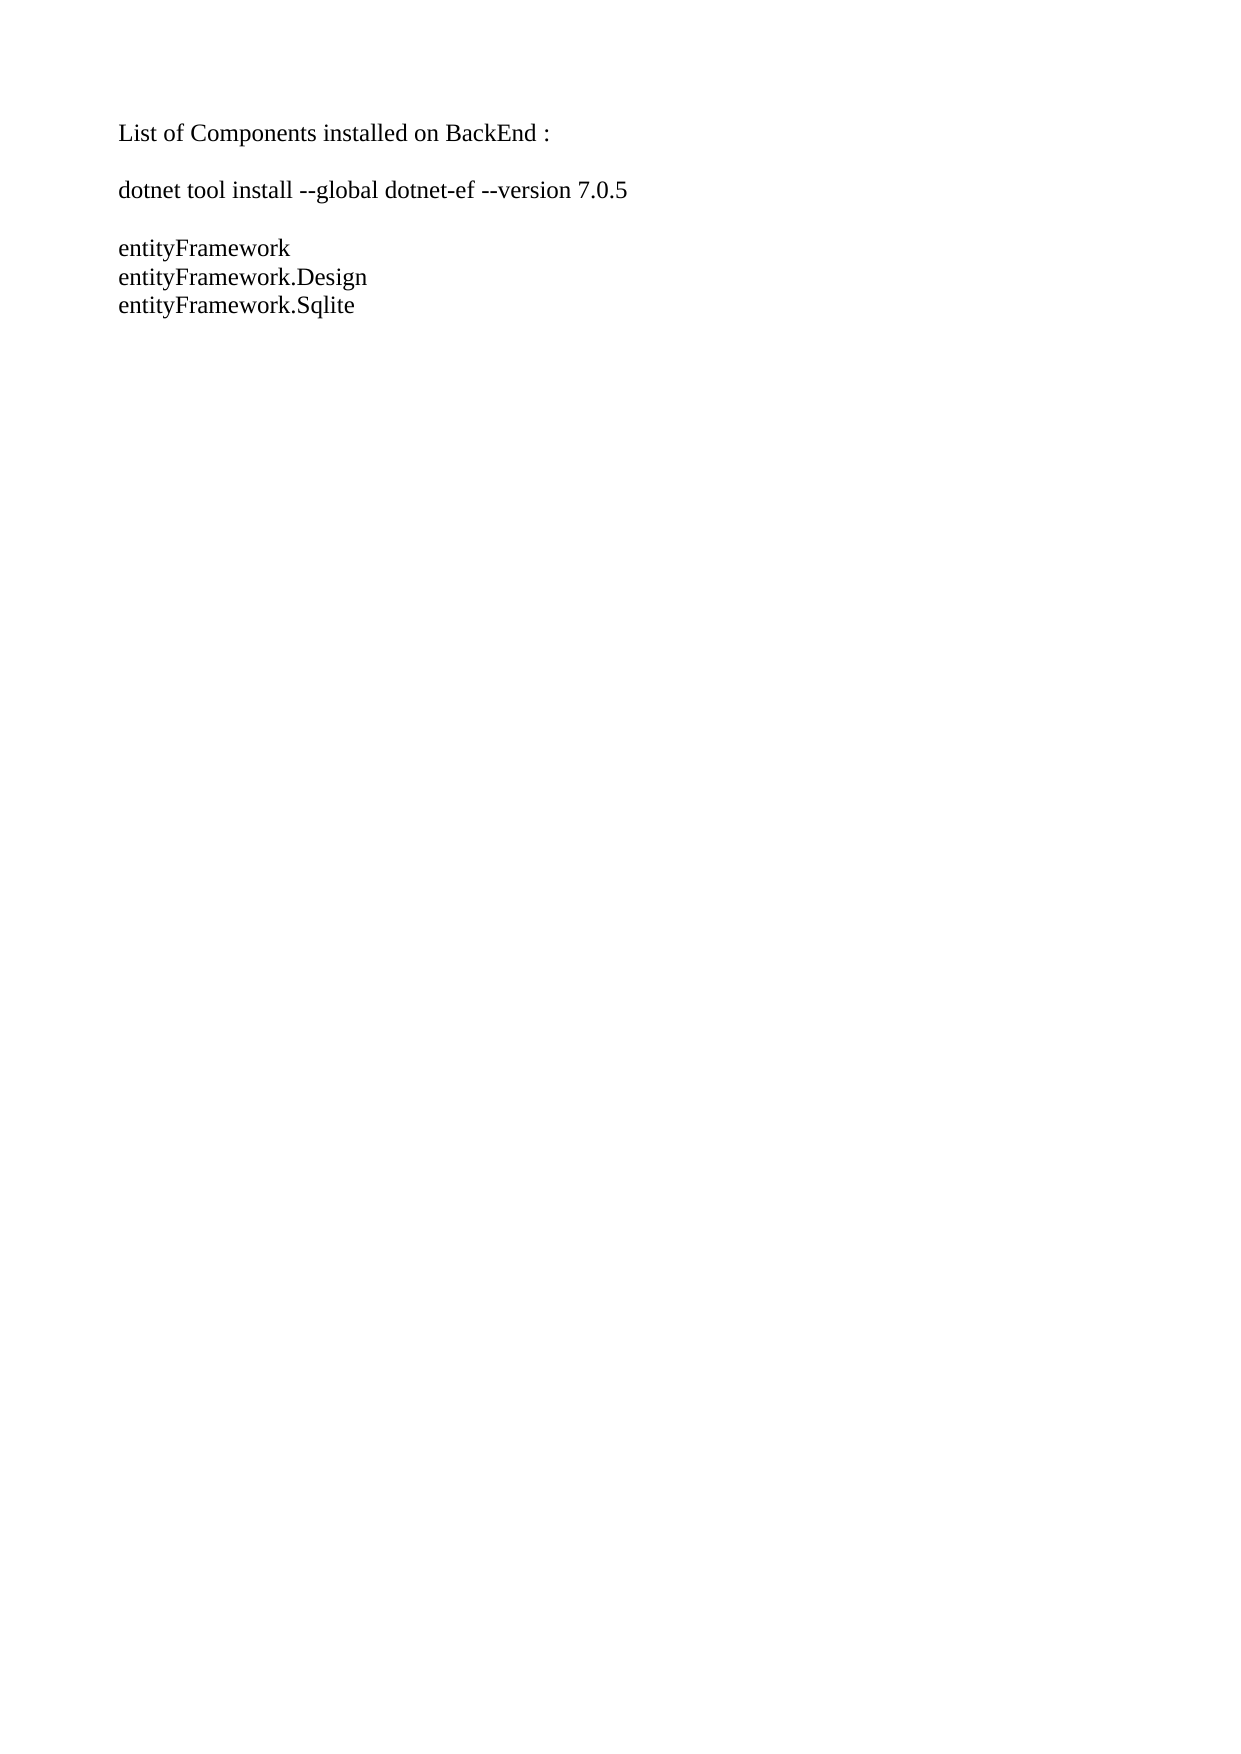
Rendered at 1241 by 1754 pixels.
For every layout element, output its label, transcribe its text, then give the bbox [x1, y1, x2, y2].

text entityFramework [118, 233, 1122, 262]
text List of Components installed on BackEnd : [118, 118, 1122, 147]
text entityFramework.Sqlite [118, 291, 1122, 319]
text dotnet tool install --global dotnet-ef --version 7.0.5 [118, 176, 1122, 204]
text entityFramework.Design [118, 262, 1122, 291]
